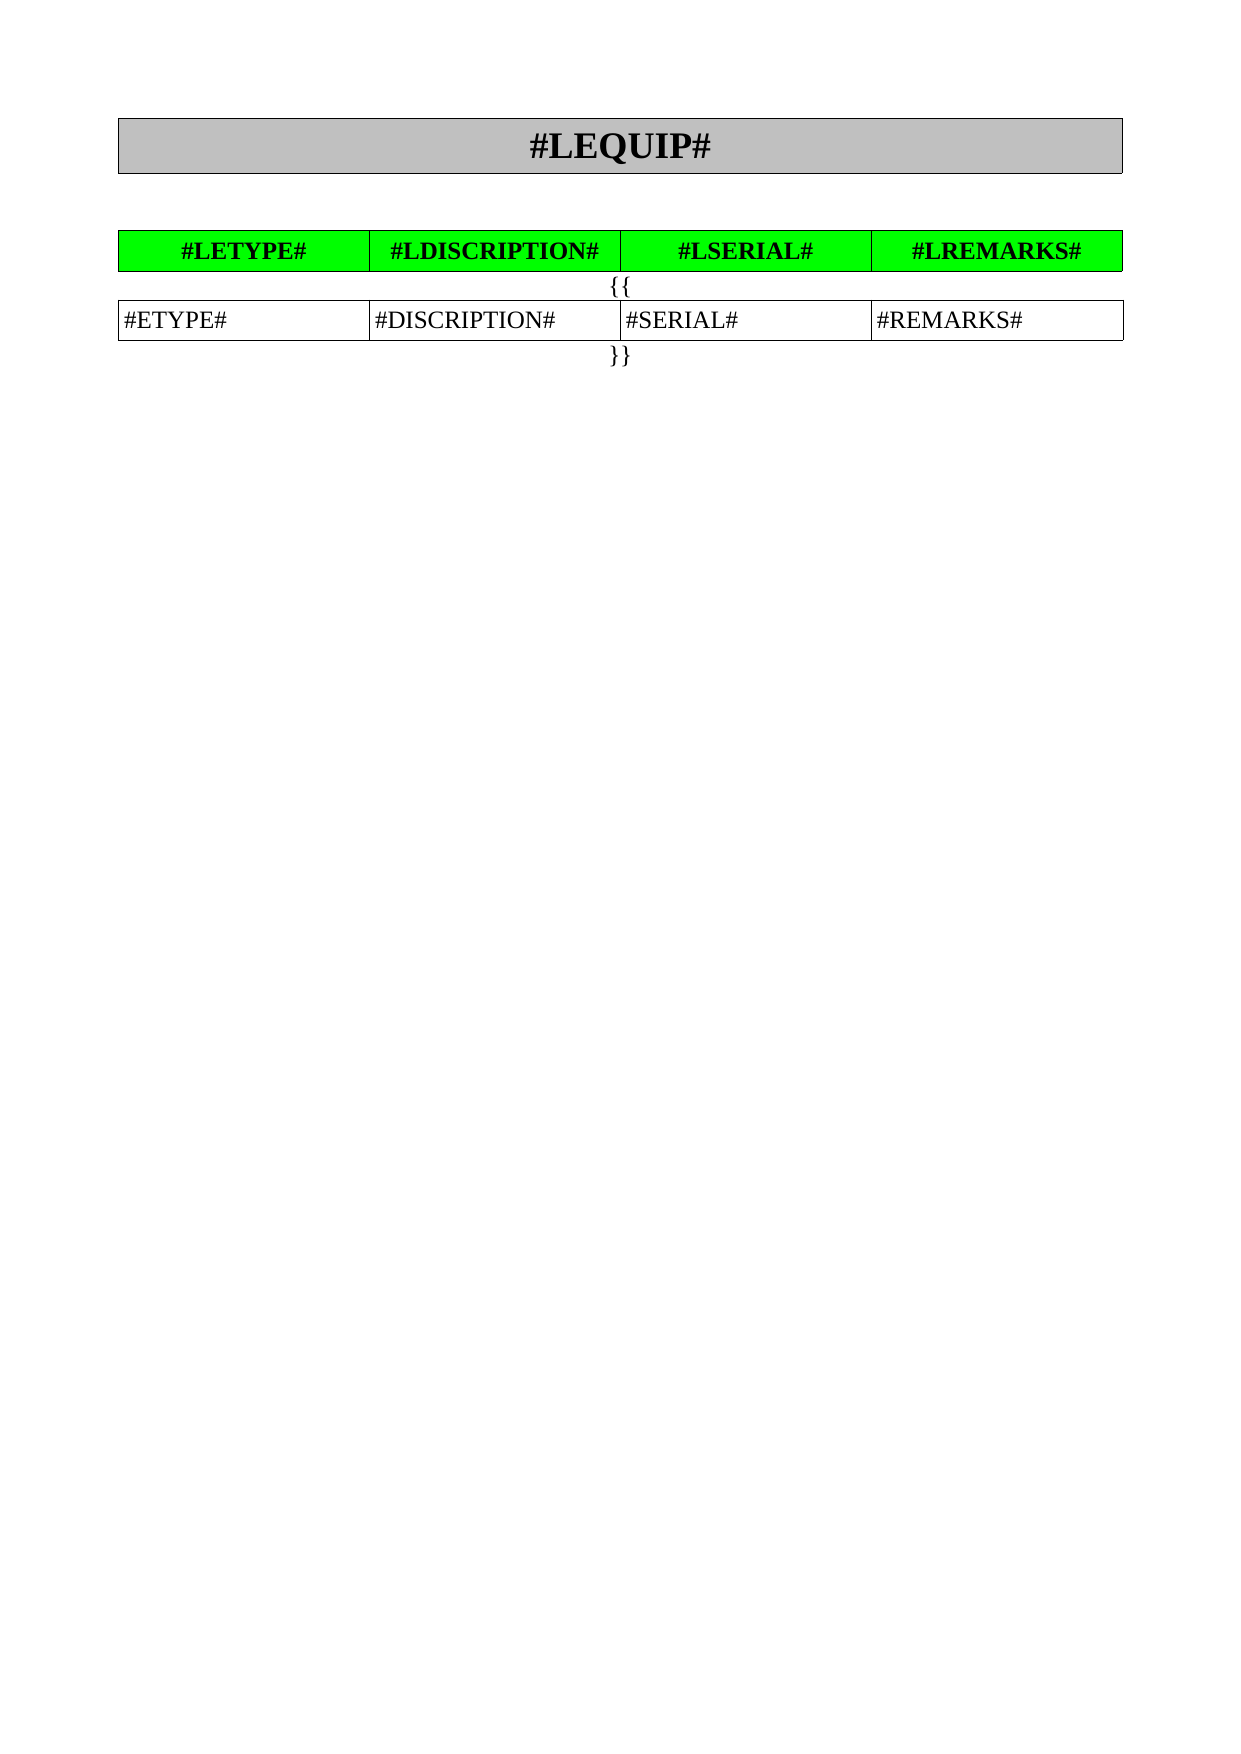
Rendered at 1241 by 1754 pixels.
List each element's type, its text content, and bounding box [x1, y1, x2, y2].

table_header #LEQUIP# [119, 119, 1122, 173]
text }} [118, 341, 1122, 369]
table_header #LSERIAL# [621, 231, 871, 271]
table_header #SERIAL# [621, 301, 871, 340]
table_header #REMARKS# [872, 301, 1123, 340]
table_header #LREMARKS# [872, 231, 1122, 271]
table_header #LDISCRIPTION# [370, 231, 620, 271]
table_header #LETYPE# [119, 231, 369, 271]
table_header #DISCRIPTION# [370, 301, 620, 340]
table_header #ETYPE# [119, 301, 369, 340]
text {{ [118, 272, 1122, 299]
